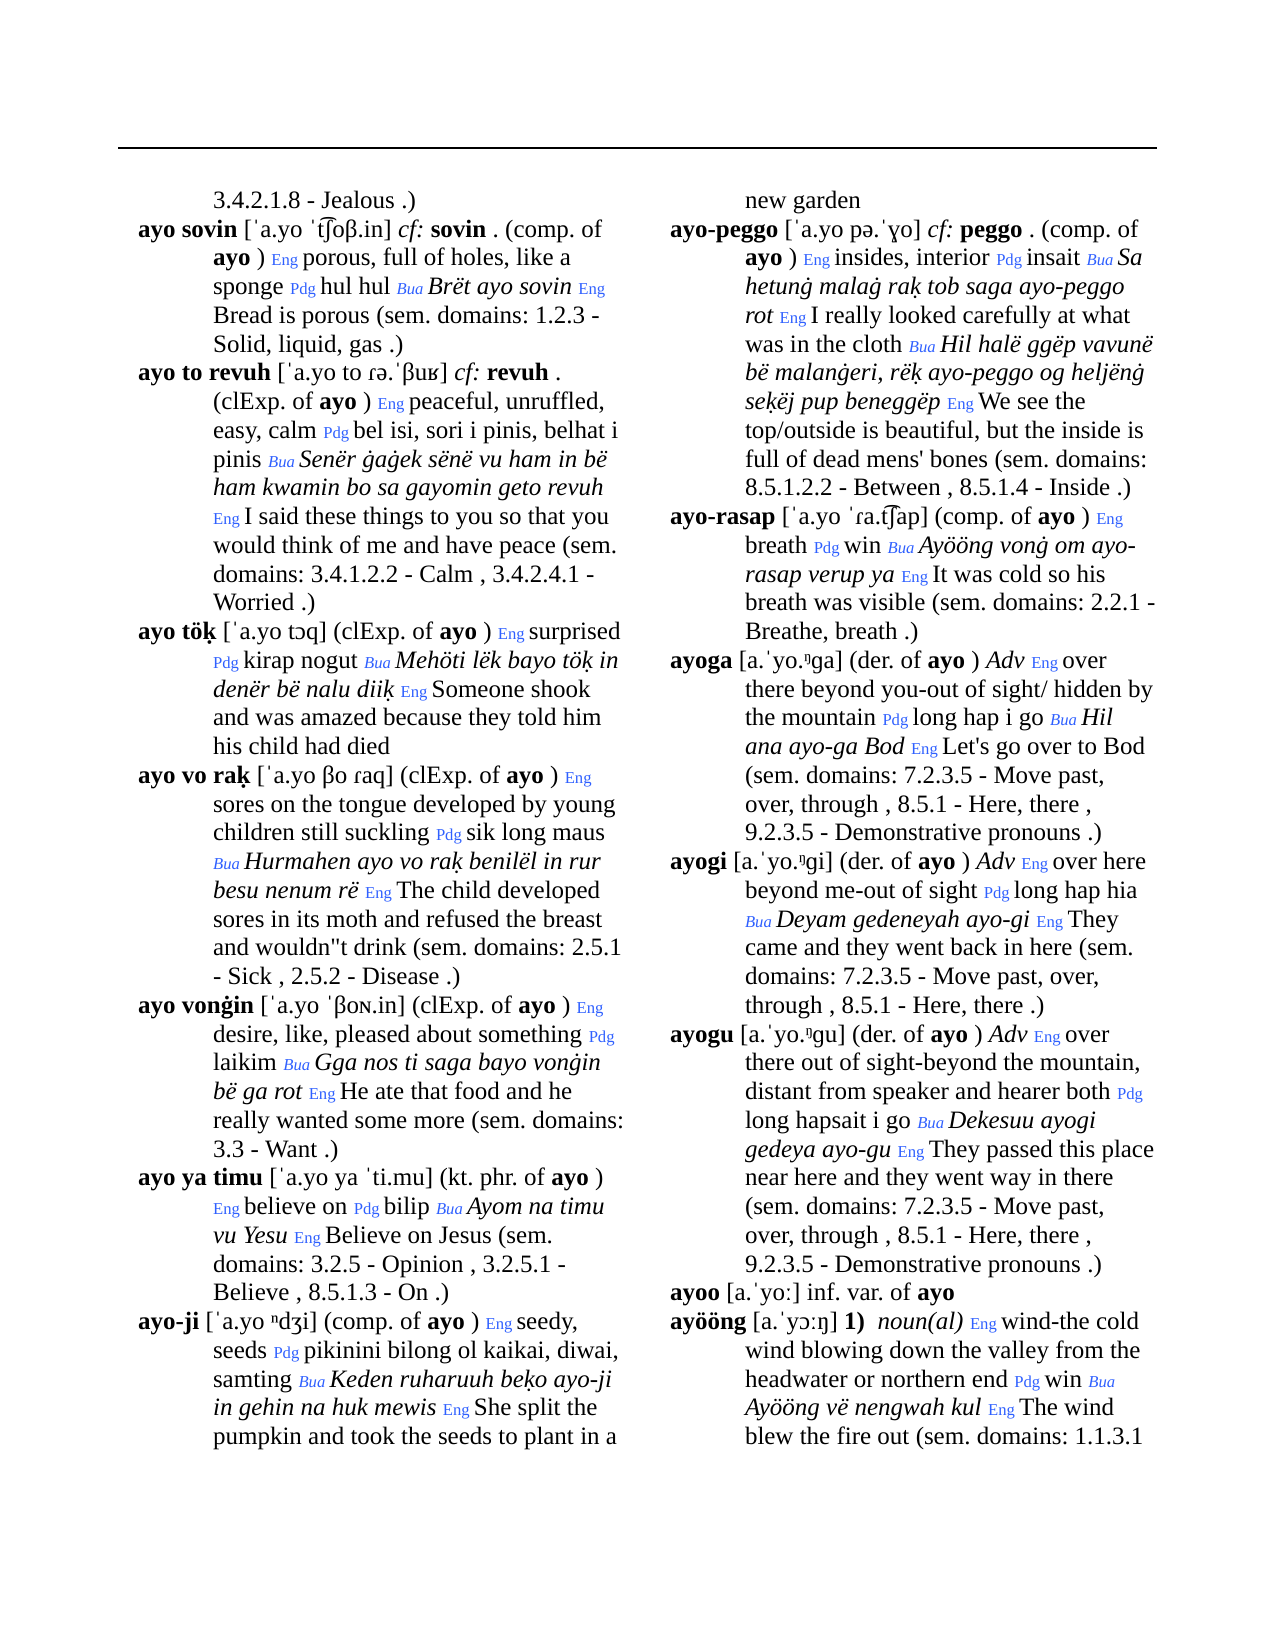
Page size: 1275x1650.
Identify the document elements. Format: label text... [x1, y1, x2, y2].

text ayogu [a.ˈyo.ᵑɡu] (der. of ayo ) Adv Eng over there out of sight-beyond the mountain, distant from speaker and hearer both Pdg long hapsait i go Bua Dekesuu ayogi gedeya ayo-gu Eng They passed this place near here and they went way in there (sem. domains: 7.2.3.5 - Move past, over, through , 8.5.1 - Here, there , 9.2.3.5 - Demonstrative pronouns .) [651, 1016, 1156, 1274]
text ayo sovin [ˈa.yo ˈt͡ʃoβ.in] cf: sovin . (comp. of ayo ) Eng porous, full of holes, like a sponge Pdg hul hul Bua Brët ayo sovin Eng Bread is porous (sem. domains: 1.2.3 - Solid, liquid, gas .) [119, 211, 624, 354]
text ayoo [a.ˈyoː] inf. var. of ayo [651, 1274, 1156, 1303]
text ayo töḳ [ˈa.yo tɔq] (clExp. of ayo ) Eng surprised Pdg kirap nogut Bua Mehöti lëk bayo töḳ in denër bë nalu diiḳ Eng Someone shook and was amazed because they told him his child had died [119, 613, 624, 757]
text ayööng [a.ˈyɔːŋ] 1) noun(al) Eng wind-the cold wind blowing down the valley from the headwater or northern end Pdg win Bua Ayööng vë nengwah kul Eng The wind blew the fire out (sem. domains: 1.1.3.1 [651, 1303, 1156, 1454]
text ayogi [a.ˈyo.ᵑɡi] (der. of ayo ) Adv Eng over here beyond me-out of sight Pdg long hap hia Bua Deyam gedeneyah ayo-gi Eng They came and they went back in here (sem. domains: 7.2.3.5 - Move past, over, through , 8.5.1 - Here, there .) [651, 843, 1156, 1016]
text ayo-ji [ˈa.yo ⁿdʒi] (comp. of ayo ) Eng seedy, seeds Pdg pikinini bilong ol kaikai, diwai, samting Bua Keden ruharuuh beḳo ayo-ji in gehin na huk mewis Eng She split the pumpkin and took the seeds to plant in a [119, 1303, 624, 1454]
text ayo vonġin [ˈa.yo ˈβoɴ.in] (clExp. of ayo ) Eng desire, like, pleased about something Pdg laikim Bua Gga nos ti saga bayo vonġin bë ga rot Eng He ate that food and he really wanted some more (sem. domains: 3.3 - Want .) [119, 987, 624, 1159]
text new garden [651, 183, 1156, 211]
text ayo-rasap [ˈa.yo ˈɾa.t͡ʃap] (comp. of ayo ) Eng breath Pdg win Bua Ayööng vonġ om ayo-rasap verup ya Eng It was cold so his breath was visible (sem. domains: 2.2.1 - Breathe, breath .) [651, 498, 1156, 642]
text ayo ya timu [ˈa.yo ya ˈti.mu] (kt. phr. of ayo ) Eng believe on Pdg bilip Bua Ayom na timu vu Yesu Eng Believe on Jesus (sem. domains: 3.2.5 - Opinion , 3.2.5.1 - Believe , 8.5.1.3 - On .) [119, 1159, 624, 1303]
text ayo to revuh [ˈa.yo to ɾə.ˈβuʁ] cf: revuh . (clExp. of ayo ) Eng peaceful, unruffled, easy, calm Pdg bel isi, sori i pinis, belhat i pinis Bua Senër ġaġek sënë vu ham in bë ham kwamin bo sa gayomin geto revuh Eng I said these things to you so that you would think of me and have peace (sem. domains: 3.4.1.2.2 - Calm , 3.4.2.4.1 - Worried .) [119, 354, 624, 613]
text ayoga [a.ˈyo.ᵑɡa] (der. of ayo ) Adv Eng over there beyond you-out of sight/ hidden by the mountain Pdg long hap i go Bua Hil ana ayo-ga Bod Eng Let's go over to Bod (sem. domains: 7.2.3.5 - Move past, over, through , 8.5.1 - Here, there , 9.2.3.5 - Demonstrative pronouns .) [651, 642, 1156, 843]
text 3.4.2.1.8 - Jealous .) [119, 183, 624, 211]
text ayo-peggo [ˈa.yo pə.ˈɣo] cf: peggo . (comp. of ayo ) Eng insides, interior Pdg insait Bua Sa hetunġ malaġ raḳ tob saga ayo-peggo rot Eng I really looked carefully at what was in the cloth Bua Hil halë ggëp vavunë bë malanġeri, rëḳ ayo-peggo og heljënġ seḳëj pup beneggëp Eng We see the top/outside is beautiful, but the inside is full of dead mens' bones (sem. domains: 8.5.1.2.2 - Between , 8.5.1.4 - Inside .) [651, 211, 1156, 498]
text ayo vo raḳ [ˈa.yo βo ɾaq] (clExp. of ayo ) Eng sores on the tongue developed by young children still suckling Pdg sik long maus Bua Hurmahen ayo vo raḳ benilël in rur besu nenum rë Eng The child developed sores in its moth and refused the breast and wouldn"t drink (sem. domains: 2.5.1 - Sick , 2.5.2 - Disease .) [119, 757, 624, 987]
